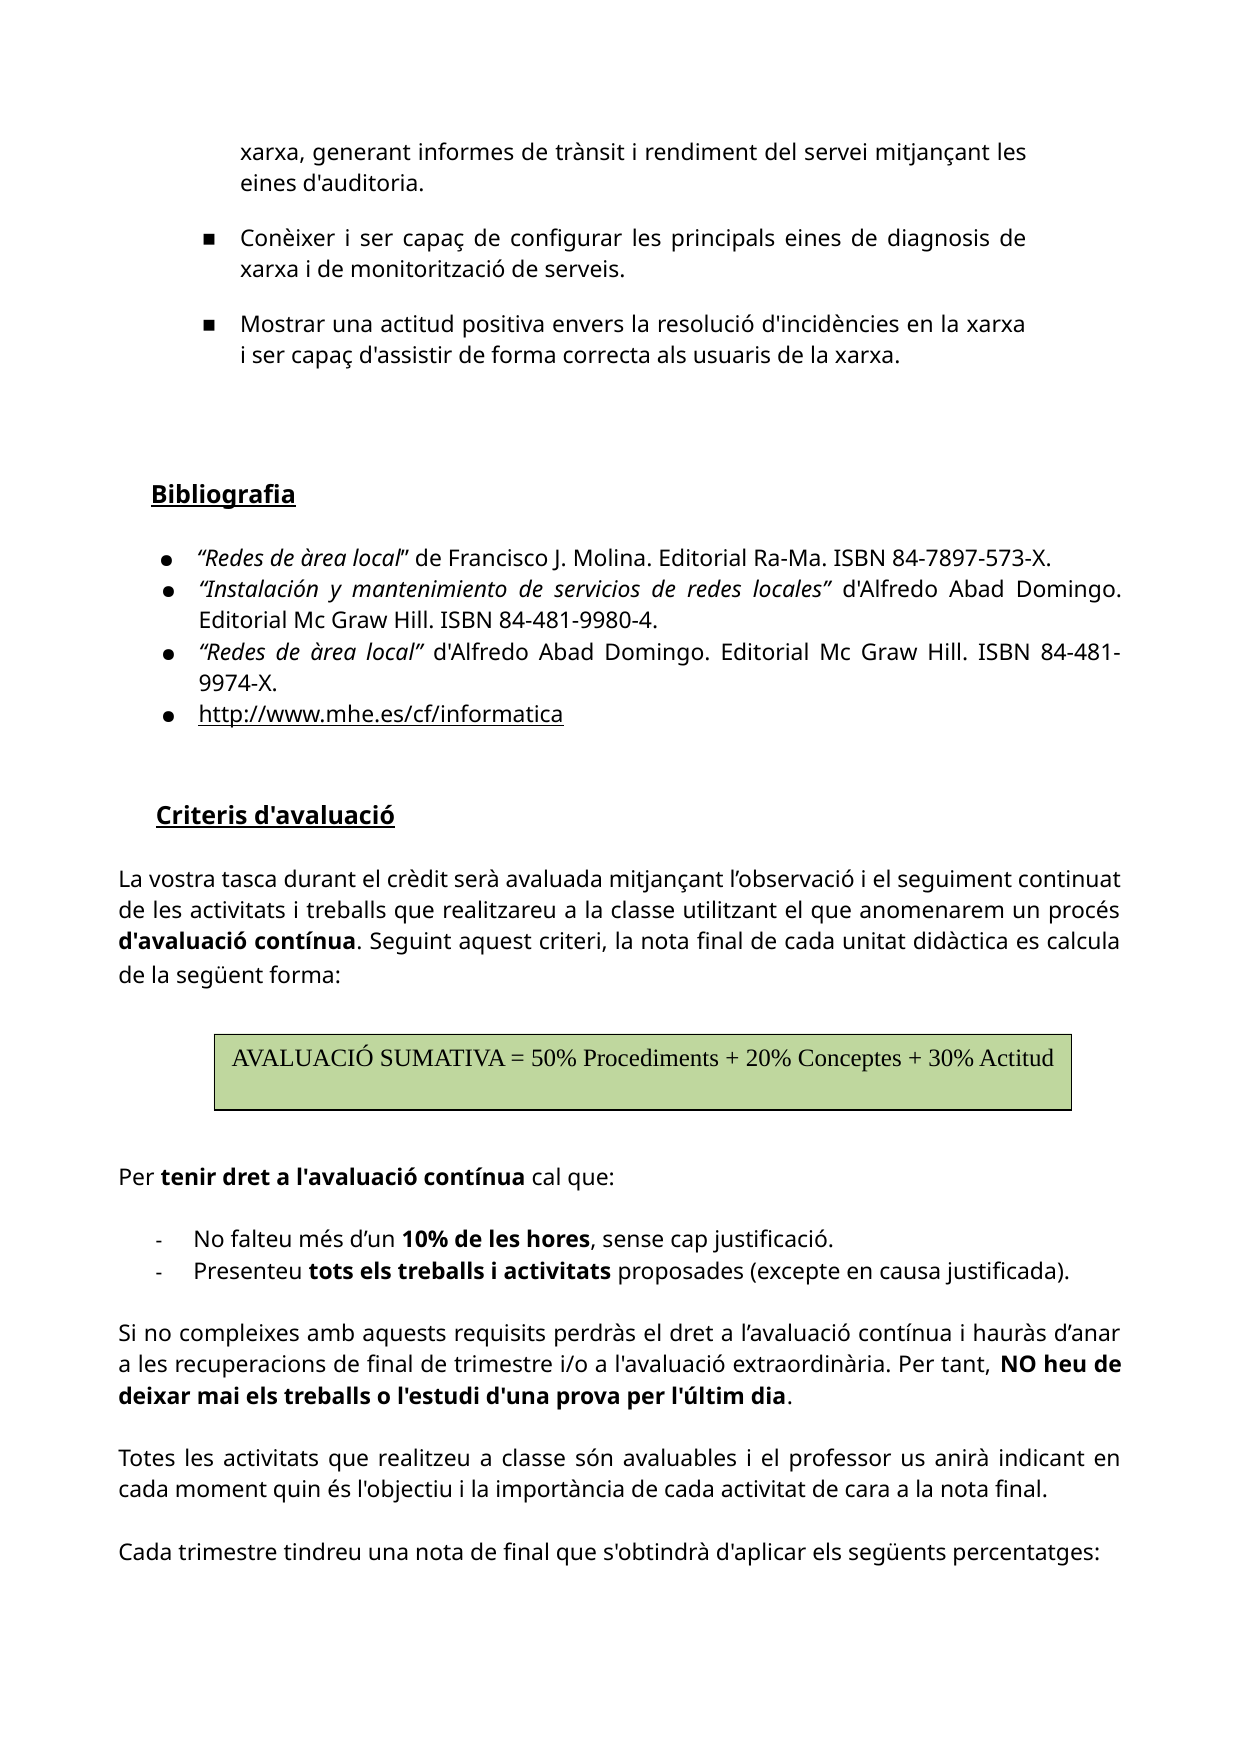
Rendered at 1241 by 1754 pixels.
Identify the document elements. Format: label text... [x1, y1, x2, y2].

text Si no compleixes amb aquests requisits perdràs el dret a l’avaluació contínua i hauràs d’anar a les recuperacions de final de trimestre i/o a l'avaluació extraordinària. Per tant, NO heu de deixar mai els treballs o l'estudi d'una prova per l'últim dia. [118, 1317, 1122, 1411]
text La vostra tasca durant el crèdit serà avaluada mitjançant l’observació i el seguiment continuat de les activitats i treballs que realitzareu a la classe utilitzant el que anomenarem un procés d'avaluació contínua. Seguint aquest criteri, la nota final de cada unitat didàctica es calcula de la següent forma: [118, 863, 1122, 991]
text Criteris d'avaluació [118, 797, 1122, 832]
list http://www.mhe.es/cf/informatica [192, 698, 1122, 729]
table_cell xarxa, generant informes de trànsit i rendiment del servei mitjançant les eines d'auditoria. Conèixer i ser capaç de configurar les principals eines de diagnosis de xarxa i de monitorització de serveis. Mostrar una actitud positiva envers la resolució d'incidències en la xarxa i ser capaç d'assistir de forma correcta als usuaris de la xarxa. [119, 118, 1033, 442]
list “Redes de àrea local” de Francisco J. Molina. Editorial Ra-Ma. ISBN 84-7897-573-X. [159, 542, 1122, 573]
text Cada trimestre tindreu una nota de final que s'obtindrà d'aplicar els següents percentatges: [118, 1536, 1122, 1567]
text Totes les activitats que realitzeu a classe són avaluables i el professor us anirà indicant en cada moment quin és l'objectiu i la importància de cada activitat de cara a la nota final. [118, 1442, 1122, 1505]
text Bibliografia [118, 477, 1122, 511]
list “Redes de àrea local” d'Alfredo Abad Domingo. Editorial Mc Graw Hill. ISBN 84-481-9974-X. [192, 636, 1122, 698]
text AVALUACIÓ SUMATIVA = 50% Procediments + 20% Conceptes + 30% Actitud [224, 1043, 1062, 1072]
text Per tenir dret a l'avaluació contínua cal que: [118, 1161, 1122, 1192]
list No falteu més d’un 10% de les hores, sense cap justificació. [156, 1223, 1122, 1255]
list “Instalación y mantenimiento de servicios de redes locales” d'Alfredo Abad Domingo. Editorial Mc Graw Hill. ISBN 84-481-9980-4. [192, 573, 1122, 636]
list Presenteu tots els treballs i activitats proposades (excepte en causa justificada). [156, 1255, 1122, 1286]
